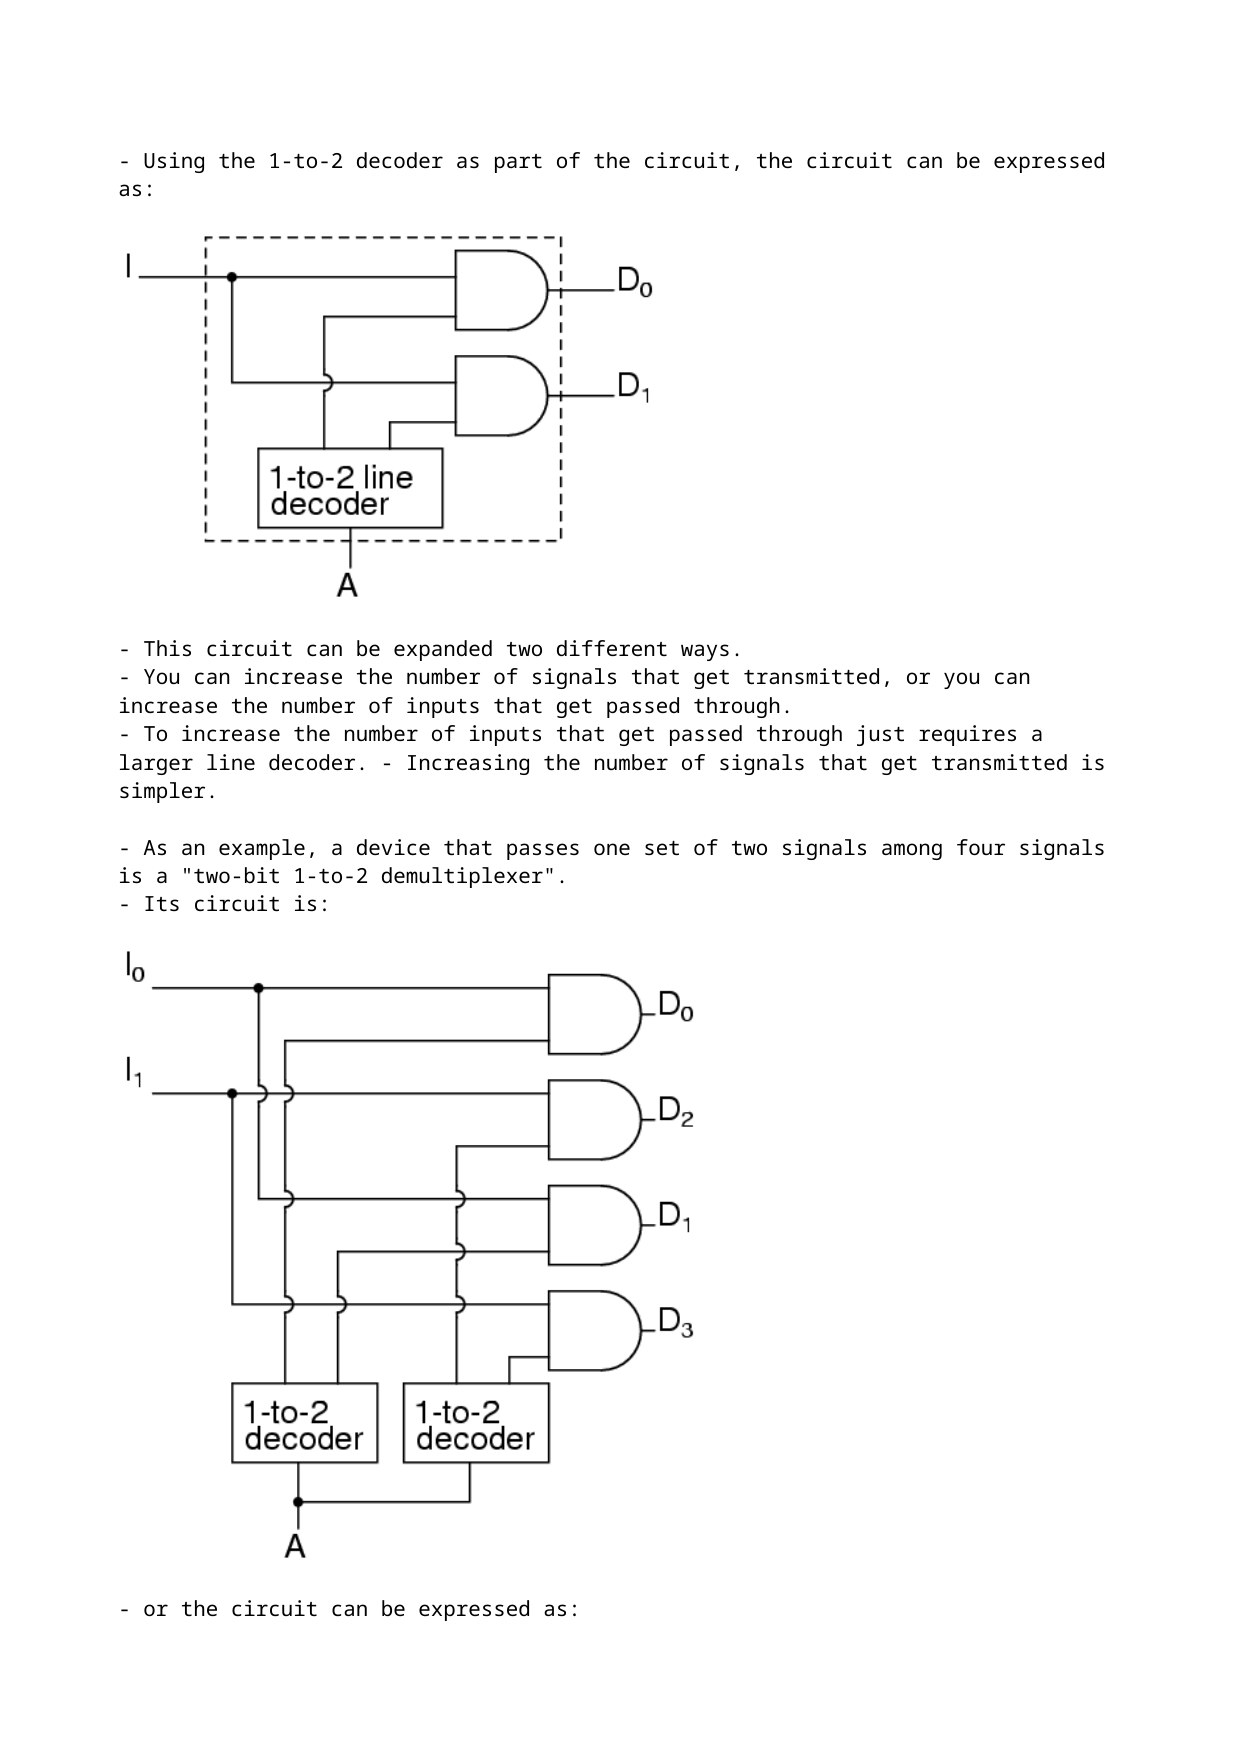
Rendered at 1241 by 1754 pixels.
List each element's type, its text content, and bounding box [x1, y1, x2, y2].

text - To increase the number of inputs that get passed through just requires a larger line decoder. - Increasing the number of signals that get transmitted is simpler. [118, 719, 1122, 805]
text - Its circuit is: [118, 889, 1122, 918]
text - or the circuit can be expressed as: [118, 1594, 1122, 1623]
text - Using the 1-to-2 decoder as part of the circuit, the circuit can be expressed as: [118, 146, 1122, 203]
text - As an example, a device that passes one set of two signals among four signals is a "two-bit 1-to-2 demultiplexer". [118, 833, 1122, 889]
text - You can increase the number of signals that get transmitted, or you can increase the number of inputs that get passed through. [118, 662, 1122, 719]
text - This circuit can be expanded two different ways. [118, 634, 1122, 662]
